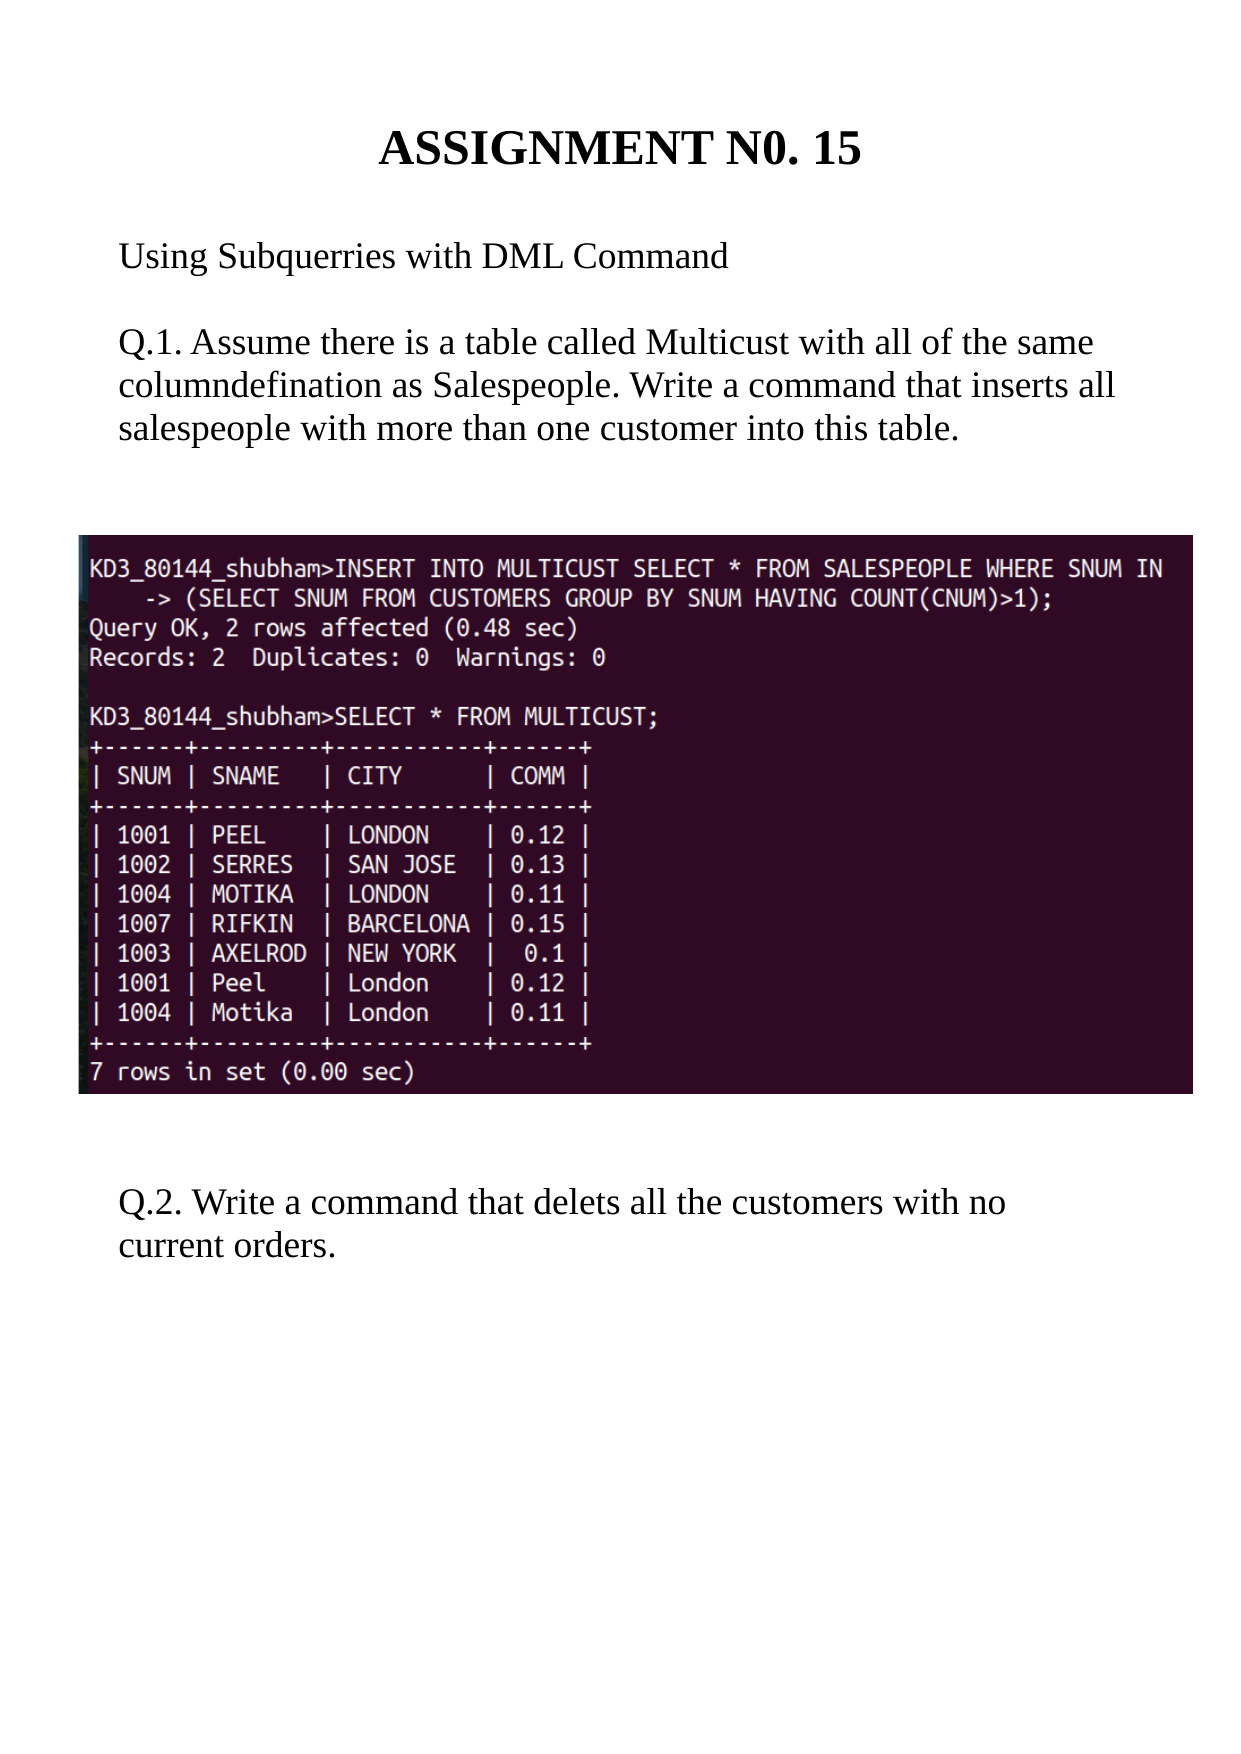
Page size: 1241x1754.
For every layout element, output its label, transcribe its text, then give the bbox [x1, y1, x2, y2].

text Using Subquerries with DML Command [118, 233, 1122, 276]
text Q.1. Assume there is a table called Multicust with all of the same columndefination as Salespeople. Write a command that inserts all salespeople with more than one customer into this table. [118, 319, 1122, 449]
text ASSIGNMENT N0. 15 [118, 118, 1122, 176]
text Q.2. Write a command that delets all the customers with no current orders. [118, 1179, 1122, 1266]
picture [78, 535, 1193, 1094]
